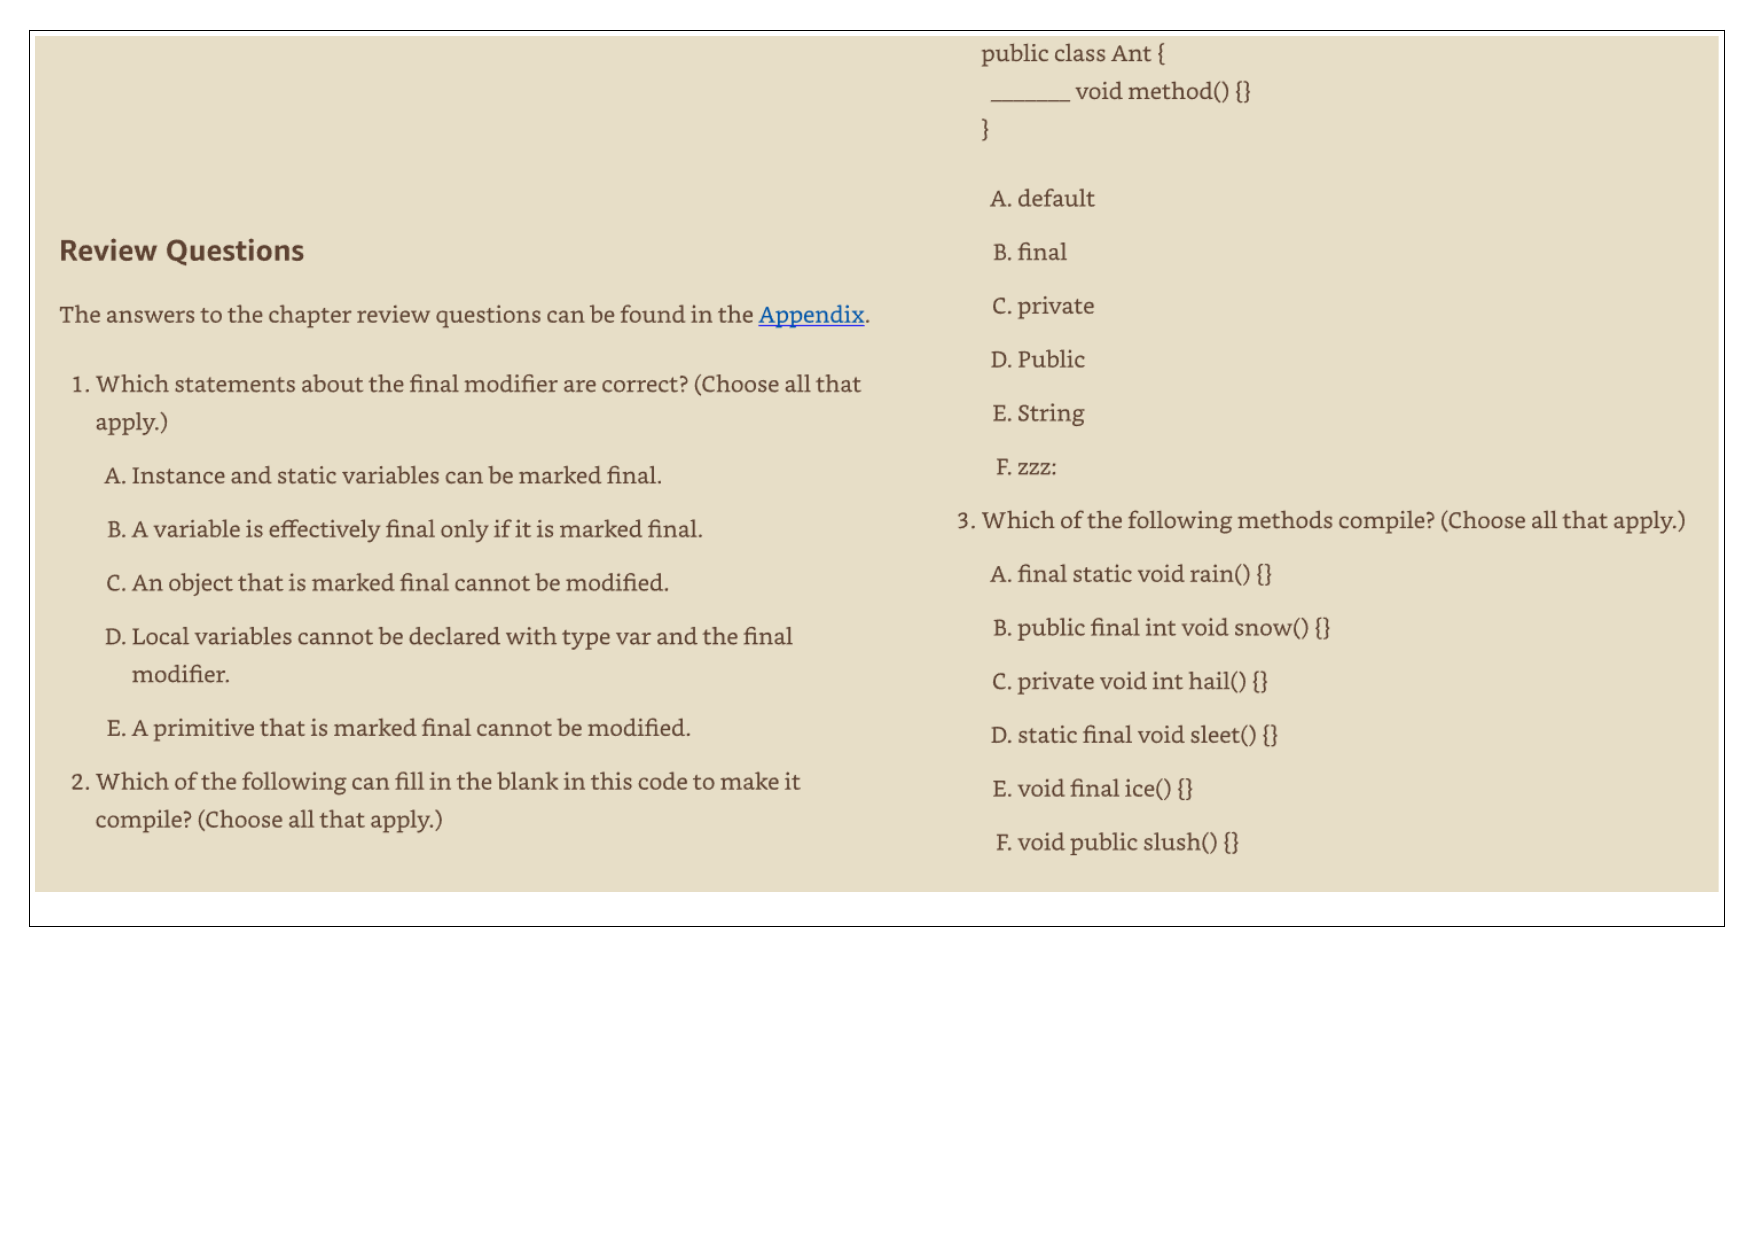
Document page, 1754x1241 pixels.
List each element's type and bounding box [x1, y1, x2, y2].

picture [35, 36, 1719, 892]
table_header [30, 31, 1724, 926]
